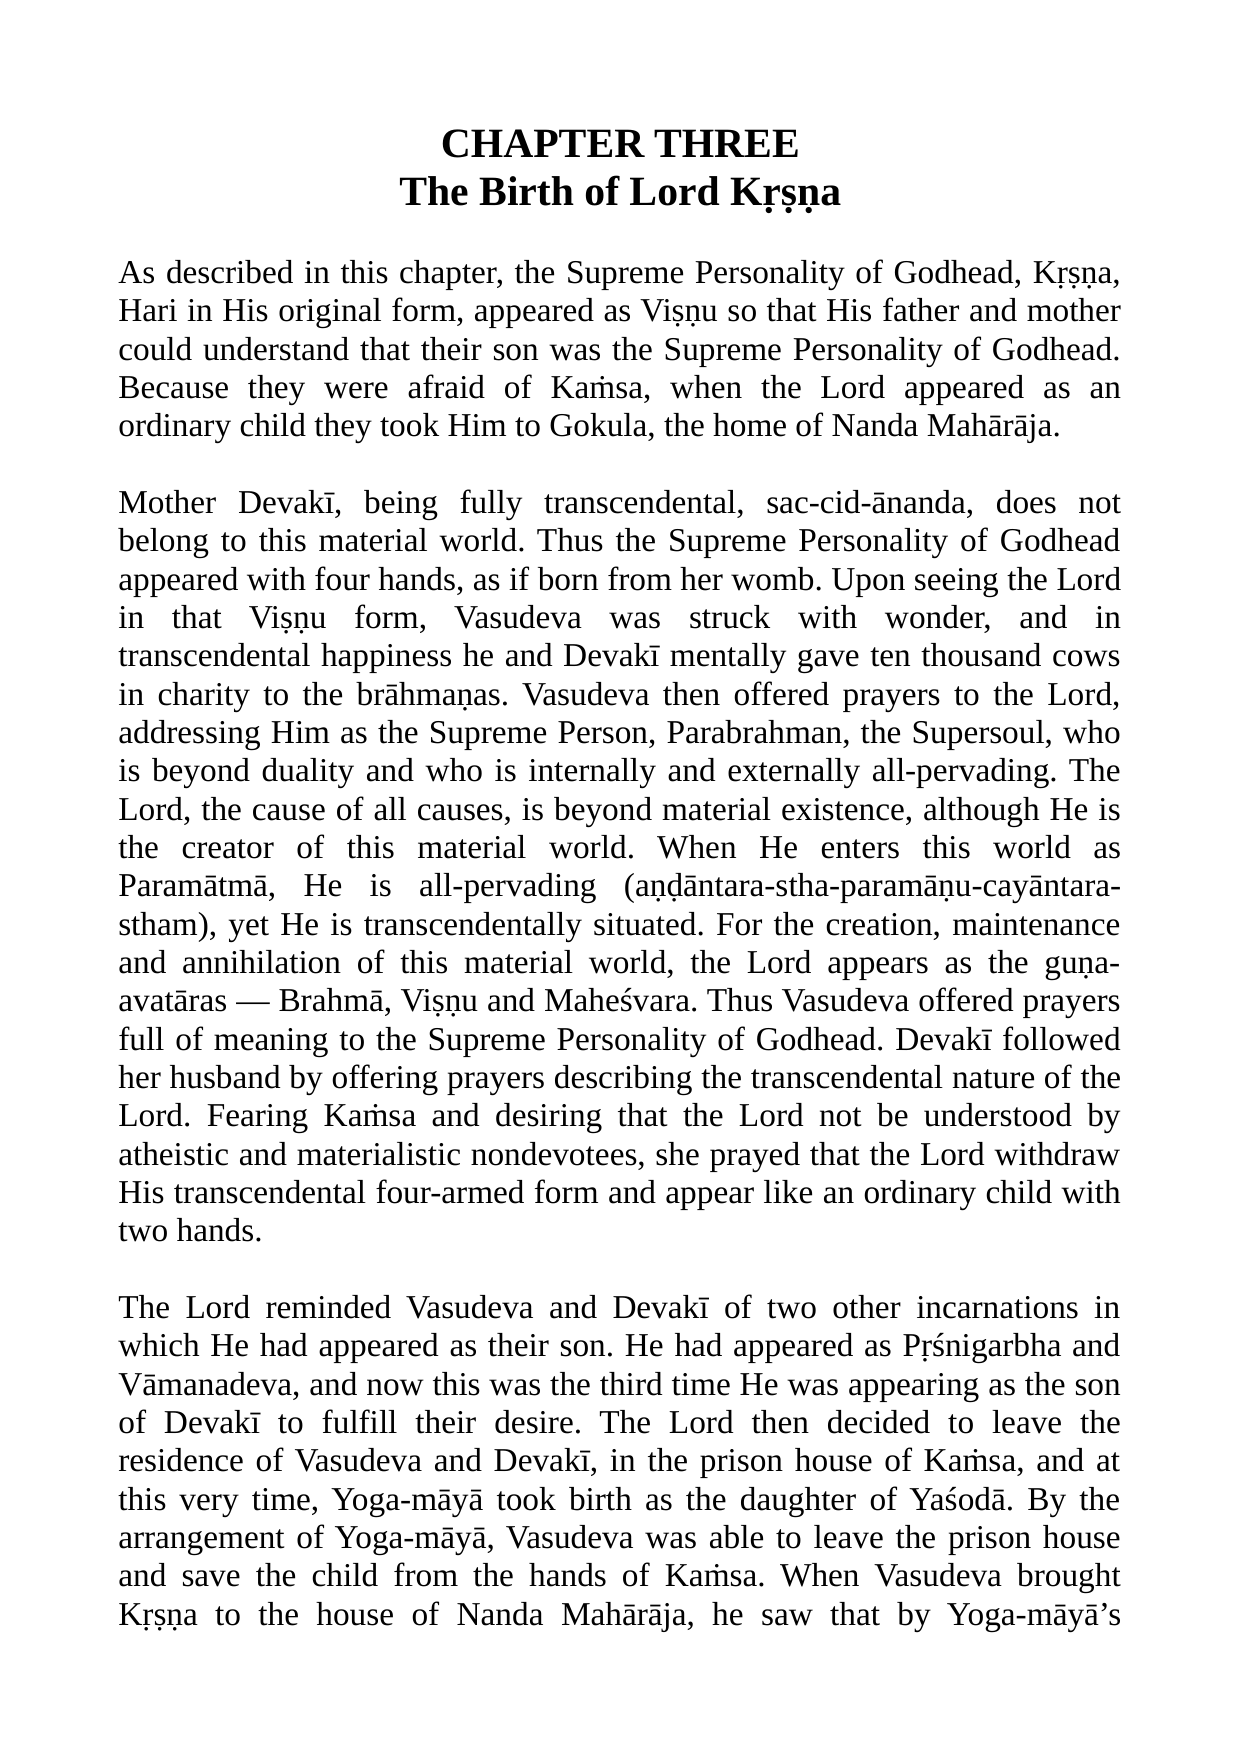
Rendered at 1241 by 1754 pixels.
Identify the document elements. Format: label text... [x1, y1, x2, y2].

text Mother Devakī, being fully transcendental, sac-cid-ānanda, does not belong to this material world. Thus the Supreme Personality of Godhead appeared with four hands, as if born from her womb. Upon seeing the Lord in that Viṣṇu form, Vasudeva was struck with wonder, and in transcendental happiness he and Devakī mentally gave ten thousand cows in charity to the brāhmaṇas. Vasudeva then offered prayers to the Lord, addressing Him as the Supreme Person, Parabrahman, the Supersoul, who is beyond duality and who is internally and externally all-pervading. The Lord, the cause of all causes, is beyond material existence, although He is the creator of this material world. When He enters this world as Paramātmā, He is all-pervading (aṇḍāntara-stha-paramāṇu-cayāntara-stham), yet He is transcendentally situated. For the creation, maintenance and annihilation of this material world, the Lord appears as the guṇa-avatāras — Brahmā, Viṣṇu and Maheśvara. Thus Vasudeva offered prayers full of meaning to the Supreme Personality of Godhead. Devakī followed her husband by offering prayers describing the transcendental nature of the Lord. Fearing Kaṁsa and desiring that the Lord not be understood by atheistic and materialistic nondevotees, she prayed that the Lord withdraw His transcendental four-armed form and appear like an ordinary child with two hands. [118, 482, 1122, 1249]
text The Birth of Lord Kṛṣṇa [118, 166, 1122, 214]
text The Lord reminded Vasudeva and Devakī of two other incarnations in which He had appeared as their son. He had appeared as Pṛśnigarbha and Vāmanadeva, and now this was the third time He was appearing as the son of Devakī to fulfill their desire. The Lord then decided to leave the residence of Vasudeva and Devakī, in the prison house of Kaṁsa, and at this very time, Yoga-māyā took birth as the daughter of Yaśodā. By the arrangement of Yoga-māyā, Vasudeva was able to leave the prison house and save the child from the hands of Kaṁsa. When Vasudeva brought Kṛṣṇa to the house of Nanda Mahārāja, he saw that by Yoga-māyā’s [118, 1287, 1122, 1632]
text As described in this chapter, the Supreme Personality of Godhead, Kṛṣṇa, Hari in His original form, appeared as Viṣṇu so that His father and mother could understand that their son was the Supreme Personality of Godhead. Because they were afraid of Kaṁsa, when the Lord appeared as an ordinary child they took Him to Gokula, the home of Nanda Mahārāja. [118, 252, 1122, 444]
text CHAPTER THREE [118, 118, 1122, 166]
